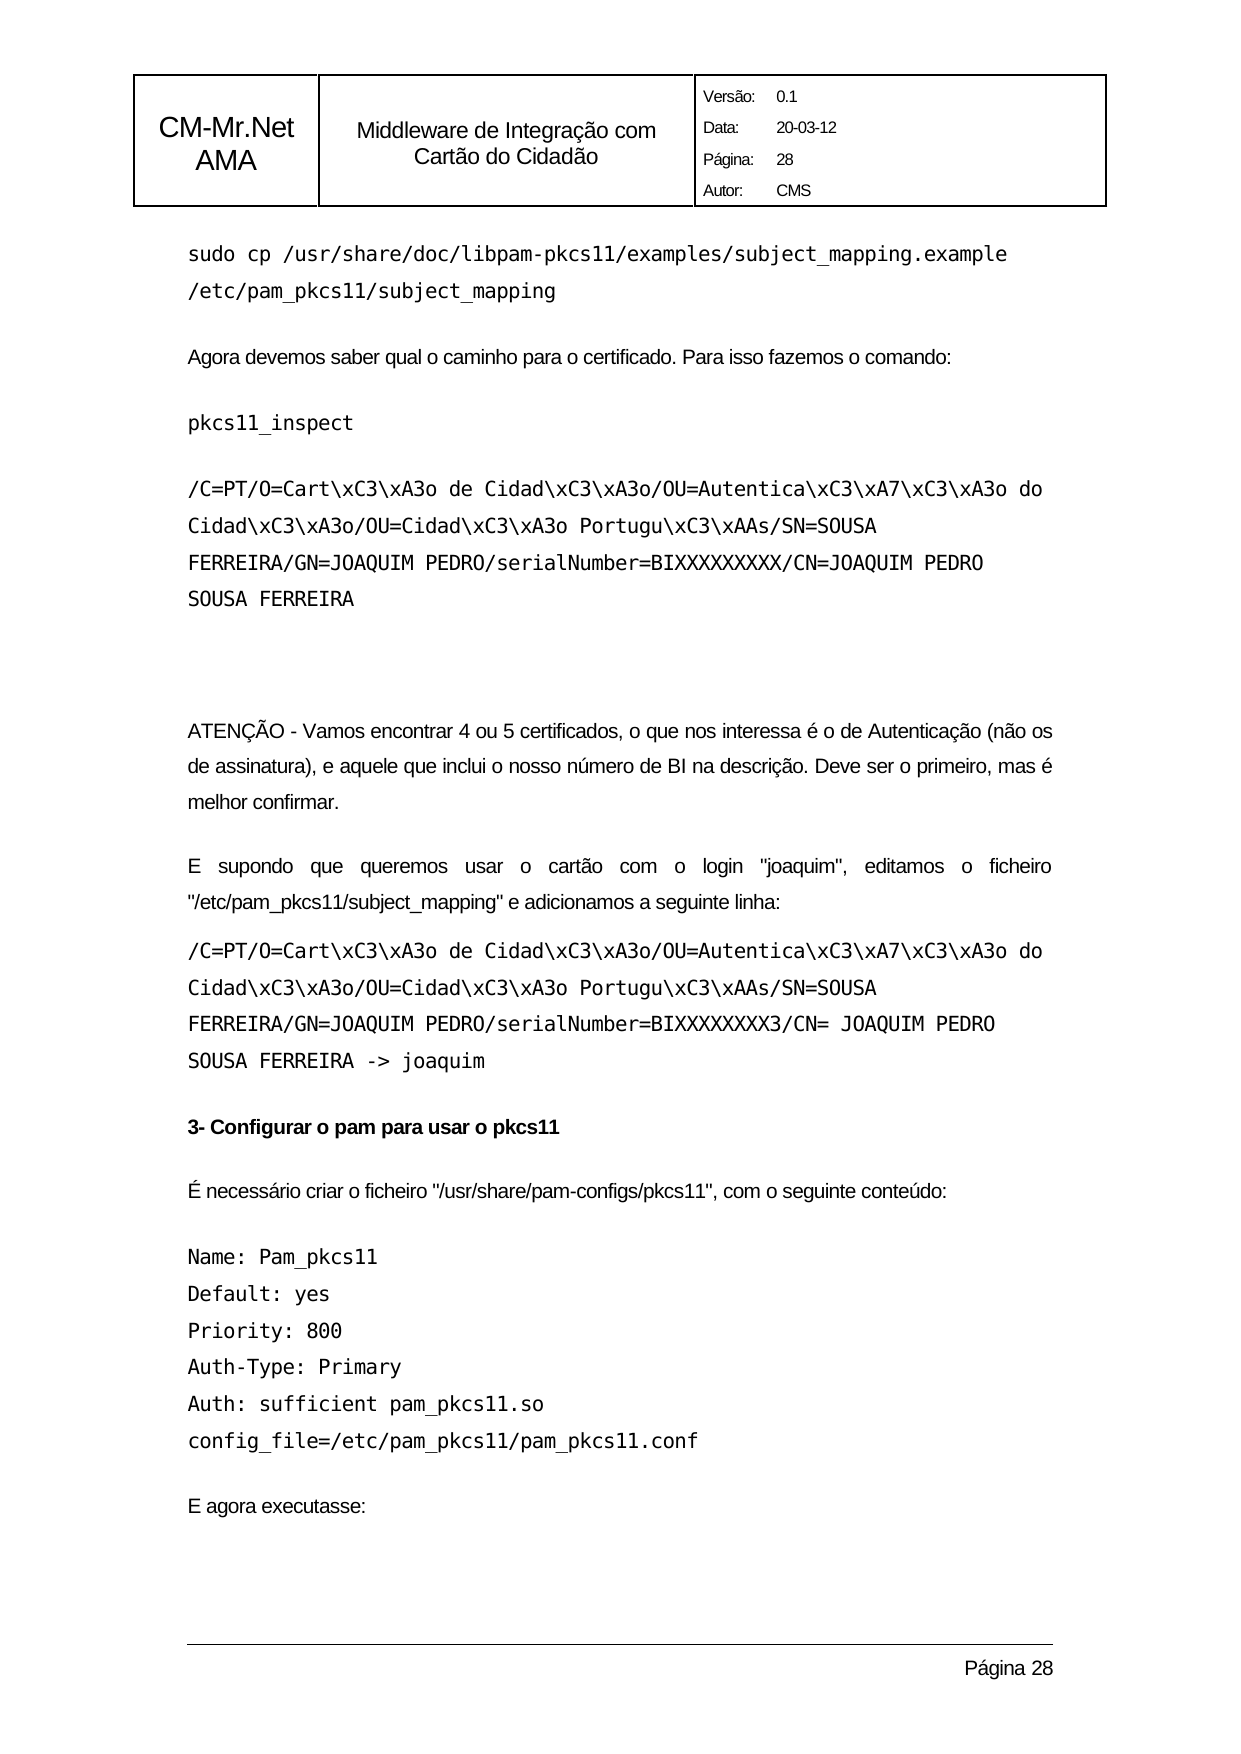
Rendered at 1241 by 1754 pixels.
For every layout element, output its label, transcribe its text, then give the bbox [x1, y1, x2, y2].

text sudo cp /usr/share/doc/libpam-pkcs11/examples/subject_mapping.example /etc/pam_pkcs11/subject_mapping [187, 242, 1053, 303]
text E agora executasse: [187, 1495, 1053, 1518]
text Auth: sufficient pam_pkcs11.so config_file=/etc/pam_pkcs11/pam_pkcs11.conf [187, 1392, 1053, 1453]
text Agora devemos saber qual o caminho para o certificado. Para isso fazemos o comando: [187, 345, 1053, 369]
text Priority: 800 [187, 1318, 1053, 1343]
text Default: yes [187, 1282, 1053, 1306]
subtitle 3- Configurar o pam para usar o pkcs11 [187, 1115, 1053, 1139]
text /C=PT/O=Cart\xC3\xA3o de Cidad\xC3\xA3o/OU=Autentica\xC3\xA7\xC3\xA3o do Cidad\xC3\xA3o/OU=Cidad\xC3\xA3o Portugu\xC3\xAAs/SN=SOUSA FERREIRA/GN=JOAQUIM PEDRO/serialNumber=BIXXXXXXXX3/CN= JOAQUIM PEDRO SOUSA FERREIRA -> joaquim [187, 939, 1053, 1073]
text ATENÇÃO - Vamos encontrar 4 ou 5 certificados, o que nos interessa é o de Autenticação (não os de assinatura), e aquele que inclui o nosso número de BI na descrição. Deve ser o primeiro, mas é melhor confirmar. [187, 719, 1053, 814]
text Name: Pam_pkcs11 [187, 1245, 1053, 1270]
text E supondo que queremos usar o cartão com o login "joaquim", editamos o ficheiro "/etc/pam_pkcs11/subject_mapping" e adicionamos a seguinte linha: [187, 855, 1053, 914]
text É necessário criar o ficheiro "/usr/share/pam-configs/pkcs11", com o seguinte conteúdo: [187, 1180, 1053, 1203]
text pkcs11_inspect [187, 411, 1053, 436]
text /C=PT/O=Cart\xC3\xA3o de Cidad\xC3\xA3o/OU=Autentica\xC3\xA7\xC3\xA3o do Cidad\xC3\xA3o/OU=Cidad\xC3\xA3o Portugu\xC3\xAAs/SN=SOUSA FERREIRA/GN=JOAQUIM PEDRO/serialNumber=BIXXXXXXXXX/CN=JOAQUIM PEDRO SOUSA FERREIRA [187, 477, 1053, 612]
text Auth-Type: Primary [187, 1355, 1053, 1380]
